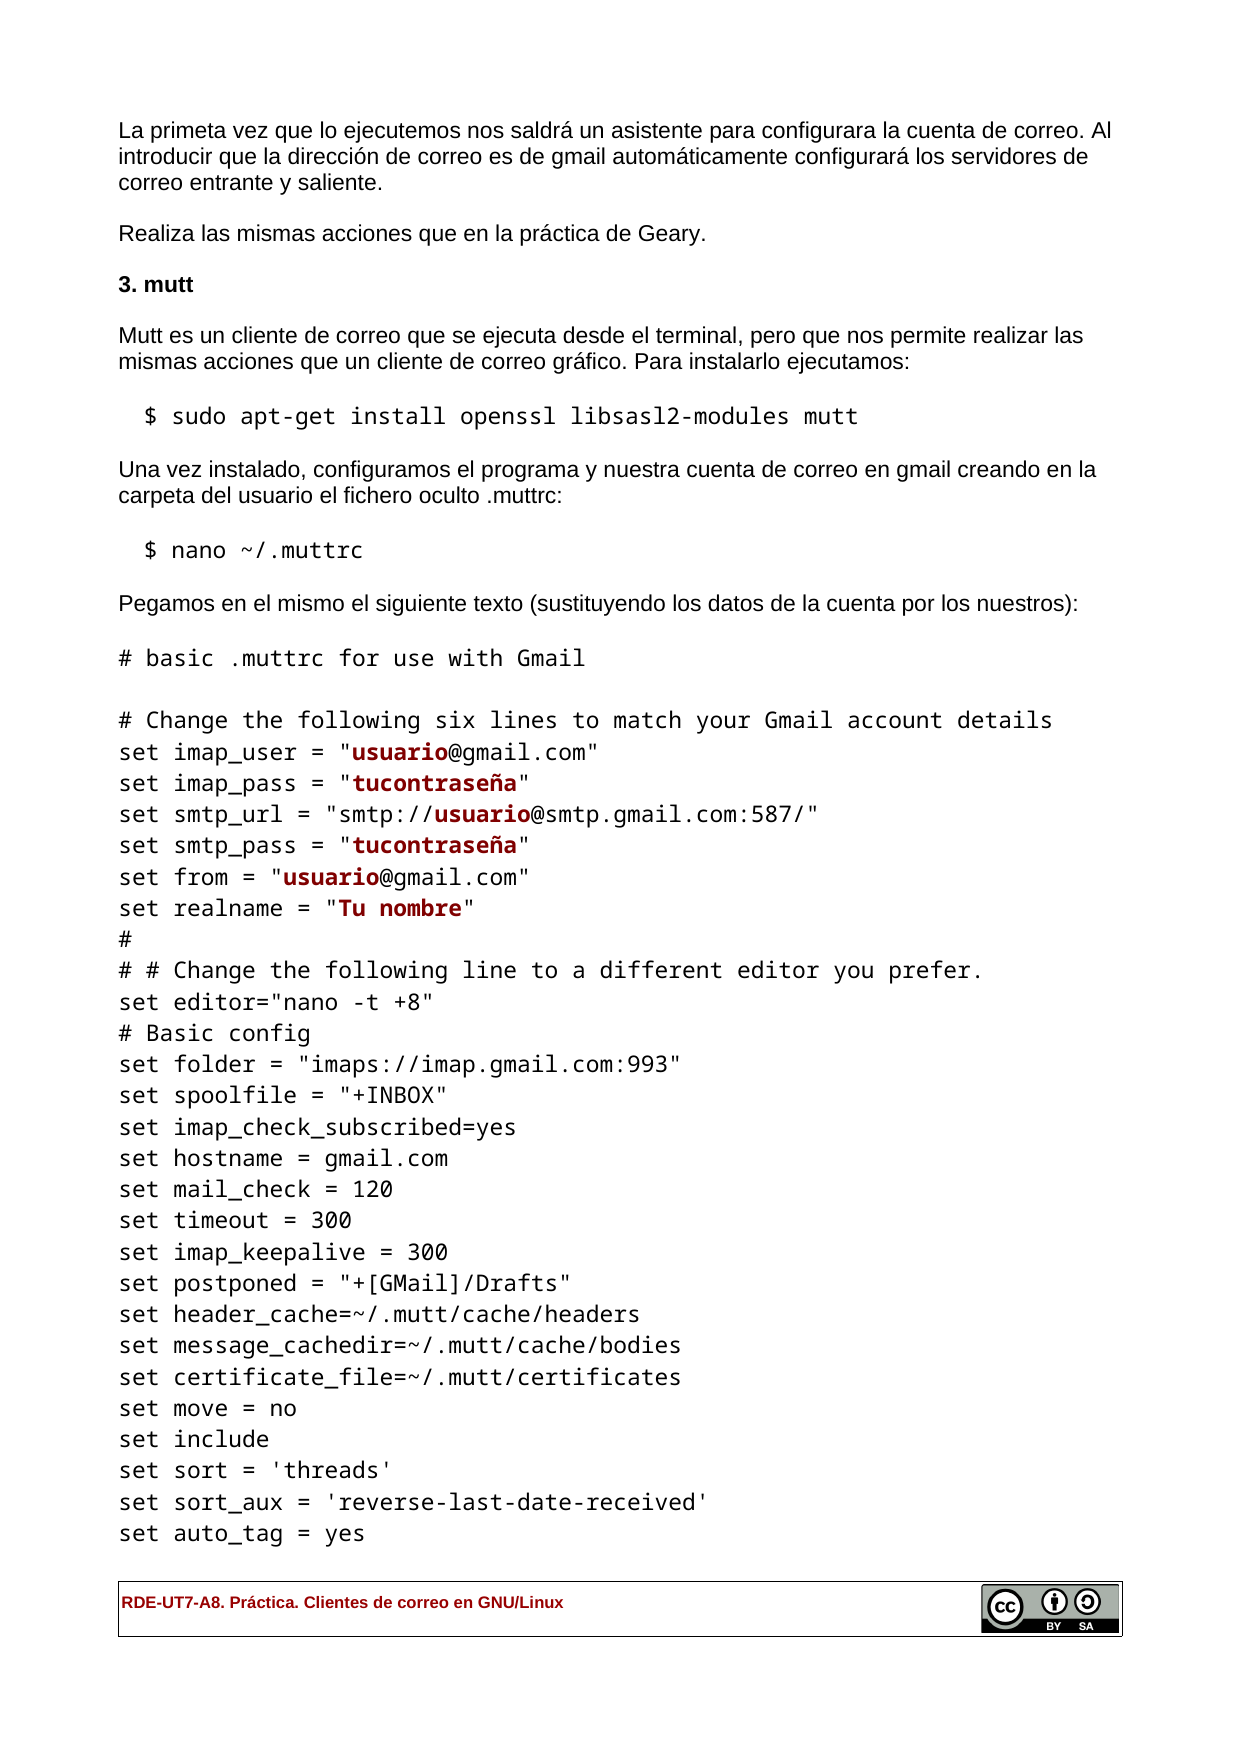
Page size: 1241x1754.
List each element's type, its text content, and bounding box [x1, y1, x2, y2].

text set header_cache=~/.mutt/cache/headers [118, 1298, 1122, 1329]
text set message_cachedir=~/.mutt/cache/bodies [118, 1329, 1122, 1361]
text set spoolfile = "+INBOX" [118, 1079, 1122, 1111]
text # Change the following six lines to match your Gmail account details [118, 704, 1122, 736]
text La primeta vez que lo ejecutemos nos saldrá un asistente para configurara la cuenta de correo. Al introducir que la dirección de correo es de gmail automáticamente configurará los servidores de correo entrante y saliente. [118, 118, 1122, 195]
text $ sudo apt-get install openssl libsasl2-modules mutt [118, 400, 1122, 431]
text Realiza las mismas acciones que en la práctica de Geary. [118, 221, 1122, 246]
text set folder = "imaps://imap.gmail.com:993" [118, 1048, 1122, 1079]
text set auto_tag = yes [118, 1517, 1122, 1548]
text # Basic config [118, 1017, 1122, 1048]
text set certificate_file=~/.mutt/certificates [118, 1361, 1122, 1392]
text set sort = 'threads' [118, 1454, 1122, 1486]
text set editor="nano -t +8" [118, 986, 1122, 1017]
text Pegamos en el mismo el siguiente texto (sustituyendo los datos de la cuenta por los nuestros): [118, 591, 1122, 616]
text # basic .muttrc for use with Gmail [118, 642, 1122, 673]
text # [118, 923, 1122, 954]
text 3. mutt [118, 272, 1122, 297]
text set smtp_pass = "tucontraseña" [118, 829, 1122, 861]
picture [981, 1584, 1119, 1633]
text set realname = "Tu nombre" [118, 892, 1122, 923]
text $ nano ~/.muttrc [118, 534, 1122, 565]
text set move = no [118, 1392, 1122, 1423]
text set smtp_url = "smtp://usuario@smtp.gmail.com:587/" [118, 798, 1122, 829]
text Una vez instalado, configuramos el programa y nuestra cuenta de correo en gmail creando en la carpeta del usuario el fichero oculto .muttrc: [118, 457, 1122, 508]
text set timeout = 300 [118, 1204, 1122, 1236]
text set imap_check_subscribed=yes [118, 1111, 1122, 1142]
text # # Change the following line to a different editor you prefer. [118, 954, 1122, 986]
text set from = "usuario@gmail.com" [118, 861, 1122, 892]
text set include [118, 1423, 1122, 1454]
text set hostname = gmail.com [118, 1142, 1122, 1173]
text set imap_user = "usuario@gmail.com" [118, 736, 1122, 767]
text set imap_keepalive = 300 [118, 1236, 1122, 1267]
text Mutt es un cliente de correo que se ejecuta desde el terminal, pero que nos permite realizar las mismas acciones que un cliente de correo gráfico. Para instalarlo ejecutamos: [118, 323, 1122, 374]
text set sort_aux = 'reverse-last-date-received' [118, 1486, 1122, 1517]
text set postponed = "+[GMail]/Drafts" [118, 1267, 1122, 1298]
text set imap_pass = "tucontraseña" [118, 767, 1122, 798]
text set mail_check = 120 [118, 1173, 1122, 1204]
